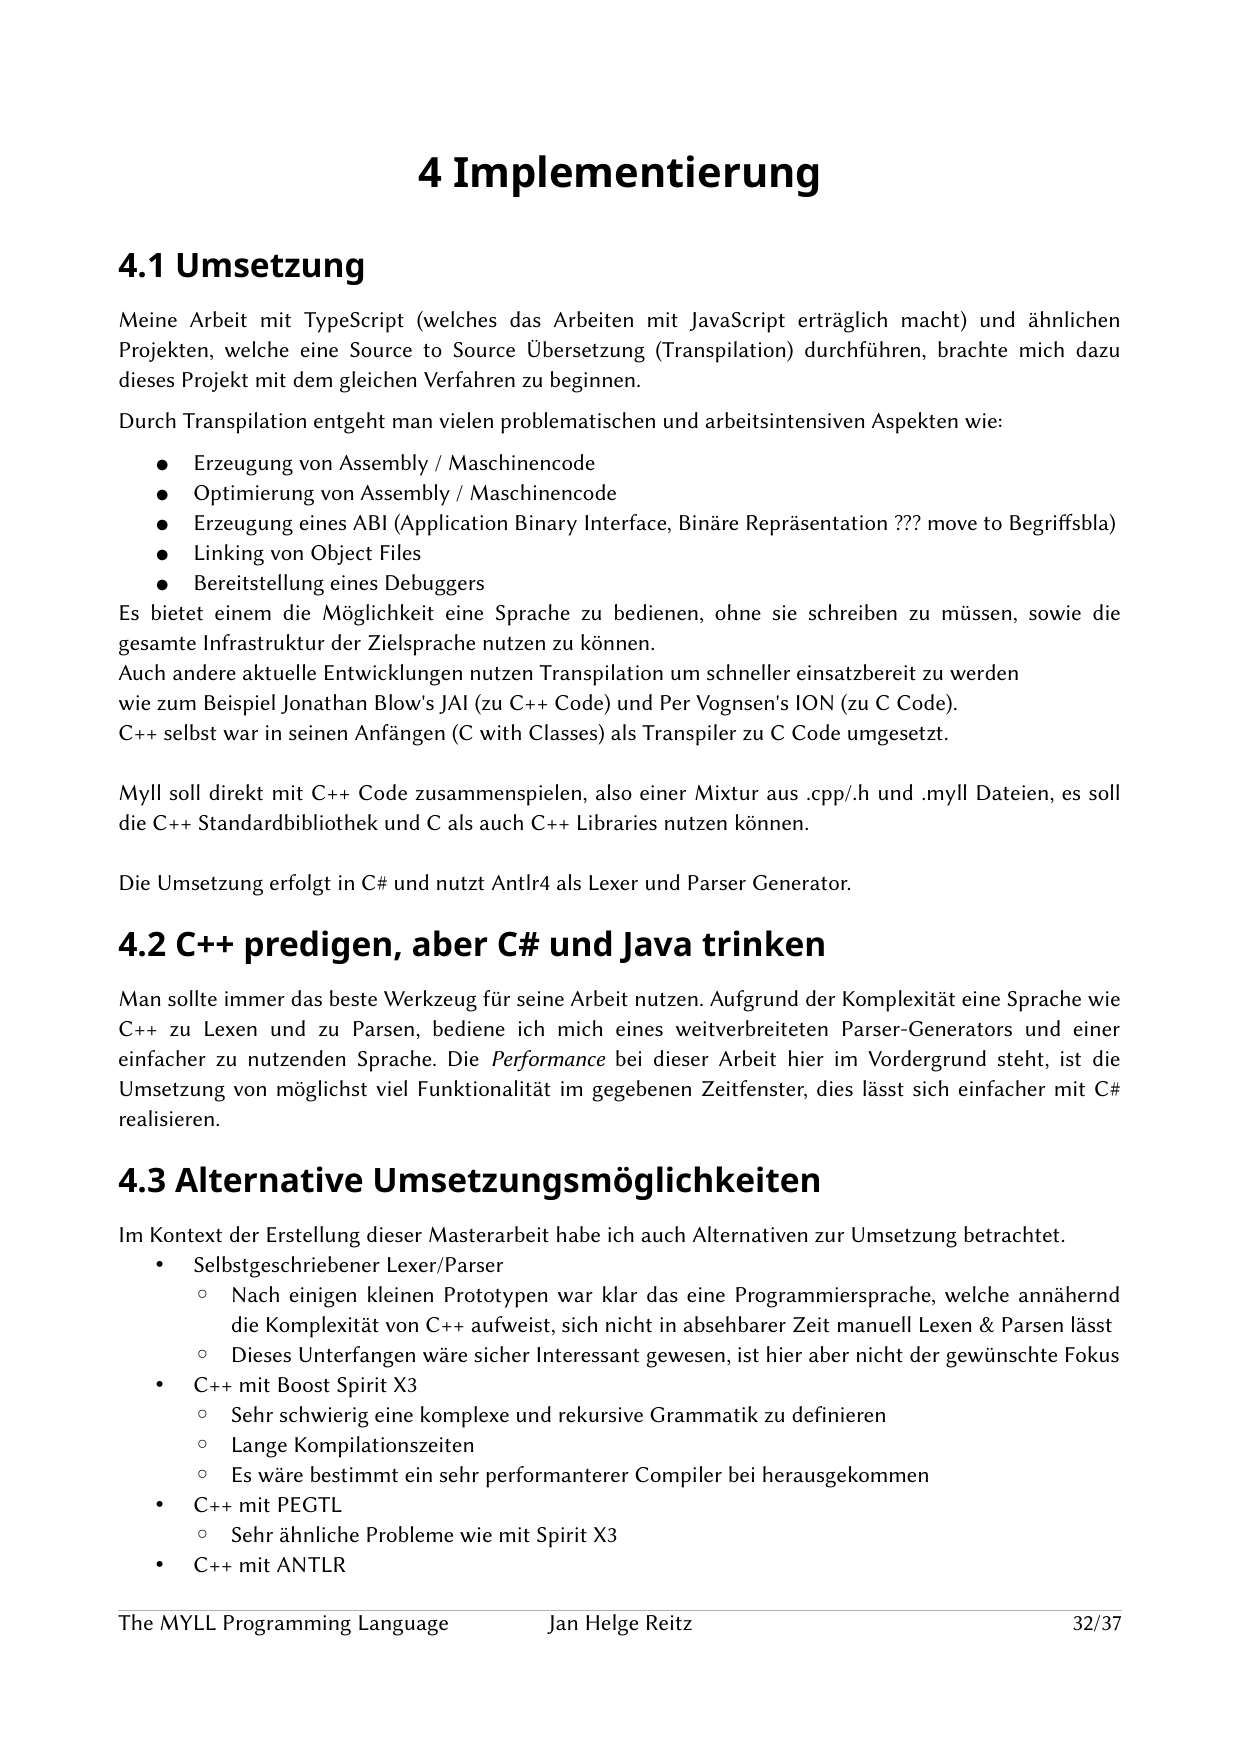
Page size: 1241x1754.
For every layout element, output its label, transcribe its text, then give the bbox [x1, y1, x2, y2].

text Im Kontext der Erstellung dieser Masterarbeit habe ich auch Alternativen zur Umsetzung betrachtet. [118, 1222, 1122, 1248]
text Auch andere aktuelle Entwicklungen nutzen Transpilation um schneller einsatzbereit zu werden [118, 660, 1122, 686]
list Nach einigen kleinen Prototypen war klar das eine Programmiersprache, welche annähernd die Komplexität von C++ aufweist, sich nicht in absehbarer Zeit manuell Lexen & Parsen lässt [193, 1282, 1122, 1338]
text Man sollte immer das beste Werkzeug für seine Arbeit nutzen. Aufgrund der Komplexität eine Sprache wie C++ zu Lexen und zu Parsen, bediene ich mich eines weitverbreiteten Parser-Generators und einer einfacher zu nutzenden Sprache. Die Performance bei dieser Arbeit hier im Vordergrund steht, ist die Umsetzung von möglichst viel Funktionalität im gegebenen Zeitfenster, dies lässt sich einfacher mit C# realisieren. [118, 986, 1122, 1132]
text Die Umsetzung erfolgt in C# und nutzt Antlr4 als Lexer und Parser Generator. [118, 870, 1122, 896]
list Optimierung von Assembly / Maschinencode [156, 480, 1122, 506]
text Meine Arbeit mit TypeScript (welches das Arbeiten mit JavaScript erträglich macht) und ähnlichen Projekten, welche eine Source to Source Übersetzung (Transpilation) durchführen, brachte mich dazu dieses Projekt mit dem gleichen Verfahren zu beginnen. [118, 307, 1122, 393]
list Erzeugung eines ABI (Application Binary Interface, Binäre Repräsentation ??? move to Begriffsbla) [156, 510, 1122, 536]
list C++ mit ANTLR [156, 1552, 1122, 1578]
text Es bietet einem die Möglichkeit eine Sprache zu bedienen, ohne sie schreiben zu müssen, sowie die gesamte Infrastruktur der Zielsprache nutzen zu können. [118, 600, 1122, 656]
list Sehr ähnliche Probleme wie mit Spirit X3 [193, 1522, 1122, 1548]
list Bereitstellung eines Debuggers [156, 570, 1122, 596]
list Es wäre bestimmt ein sehr performanterer Compiler bei herausgekommen [193, 1462, 1122, 1488]
list Linking von Object Files [156, 540, 1122, 566]
list C++ mit PEGTL [156, 1492, 1122, 1518]
list Sehr schwierig eine komplexe und rekursive Grammatik zu definieren [193, 1402, 1122, 1428]
list Erzeugung von Assembly / Maschinencode [156, 450, 1122, 476]
list Selbstgeschriebener Lexer/Parser [156, 1252, 1122, 1278]
list Dieses Unterfangen wäre sicher Interessant gewesen, ist hier aber nicht der gewünschte Fokus [193, 1342, 1122, 1368]
subtitle C++ predigen, aber C# und Java trinken [118, 921, 1122, 967]
list Lange Kompilationszeiten [193, 1432, 1122, 1458]
subtitle Umsetzung [118, 242, 1122, 287]
text C++ selbst war in seinen Anfängen (C with Classes) als Transpiler zu C Code umgesetzt. [118, 720, 1122, 746]
subtitle Alternative Umsetzungsmöglichkeiten [118, 1157, 1122, 1203]
list C++ mit Boost Spirit X3 [156, 1372, 1122, 1398]
text Myll soll direkt mit C++ Code zusammenspielen, also einer Mixtur aus .cpp/.h und .myll Dateien, es soll die C++ Standardbibliothek und C als auch C++ Libraries nutzen können. [118, 780, 1122, 836]
text wie zum Beispiel Jonathan Blow's JAI (zu C++ Code) und Per Vognsen's ION (zu C Code). [118, 690, 1122, 716]
text Durch Transpilation entgeht man vielen problematischen und arbeitsintensiven Aspekten wie: [118, 408, 1122, 434]
subtitle Implementierung [118, 143, 1122, 200]
